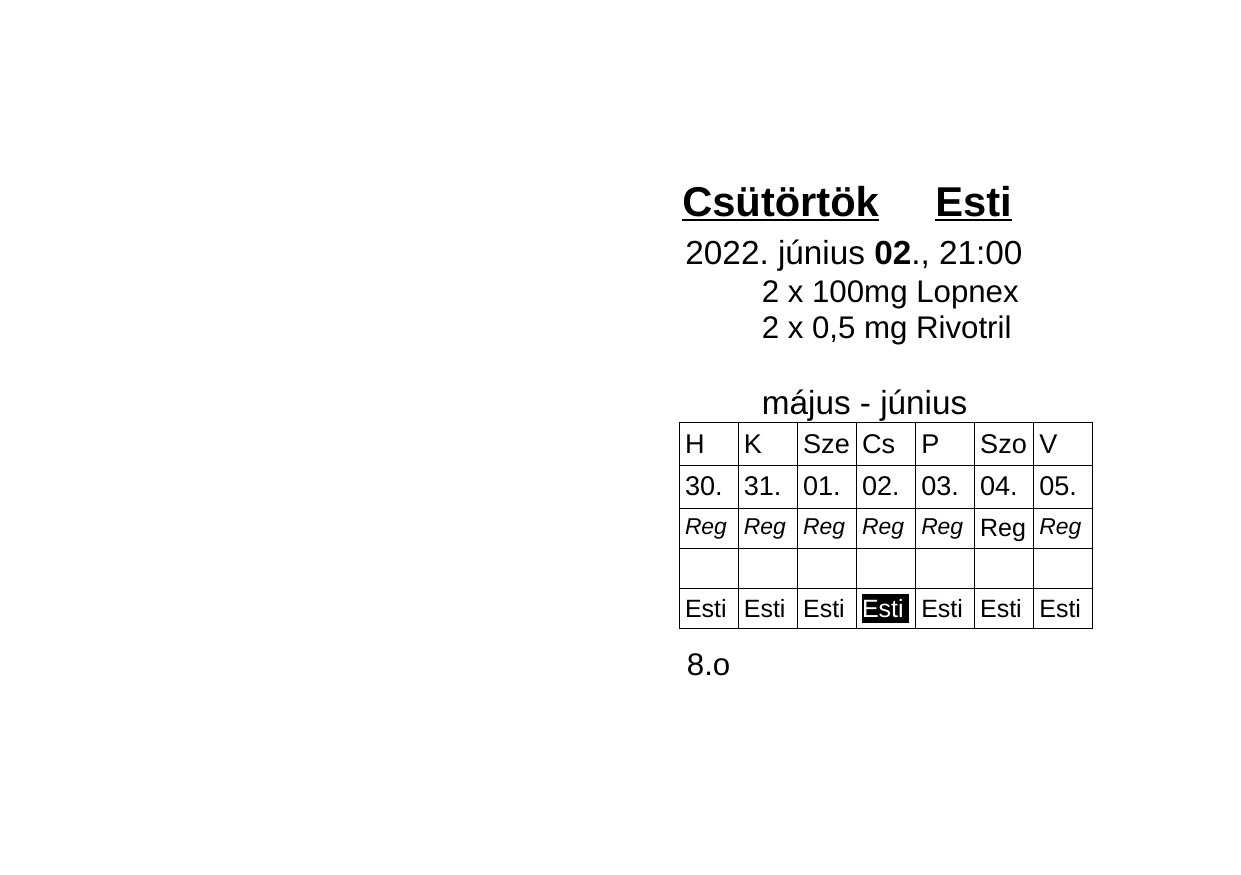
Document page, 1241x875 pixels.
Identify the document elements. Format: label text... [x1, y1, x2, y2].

table_cell 30. [680, 466, 738, 507]
table_cell 31. [739, 466, 797, 507]
table_cell Esti [798, 589, 856, 628]
table_cell [916, 549, 974, 588]
table_cell [1034, 549, 1092, 588]
table_cell Reg [739, 509, 797, 548]
table_cell [680, 549, 738, 588]
table_header Szo [975, 423, 1033, 464]
table_cell Reg [857, 509, 915, 548]
table_header Sze [798, 423, 856, 464]
table_cell [739, 549, 797, 588]
table_cell 03. [916, 466, 974, 507]
table_header K [739, 423, 797, 464]
table_cell 02. [857, 466, 915, 507]
table_cell Reg [975, 509, 1033, 548]
table_cell [975, 549, 1033, 588]
text 2022. június 02., 21:00 [148, 225, 1093, 273]
table_cell Esti [975, 589, 1033, 628]
table_cell [857, 549, 915, 588]
table_cell 05. [1034, 466, 1092, 507]
text 2 x 0,5 mg Rivotril [148, 309, 1093, 345]
text Csütörtök Esti [148, 177, 1093, 225]
table_header P [916, 423, 974, 464]
table_cell Reg [798, 509, 856, 548]
table_cell [798, 549, 856, 588]
text 8.o [148, 646, 1093, 682]
text 2 x 100mg Lopnex [148, 273, 1093, 309]
table_cell Esti [739, 589, 797, 628]
table_cell Esti [857, 589, 915, 628]
table_cell 04. [975, 466, 1033, 507]
table_cell Reg [680, 509, 738, 548]
table_header Cs [857, 423, 915, 464]
table_header H [680, 423, 738, 464]
table_cell 01. [798, 466, 856, 507]
table_cell Esti [1034, 589, 1092, 628]
table_header V [1034, 423, 1092, 464]
table_cell Esti [916, 589, 974, 628]
table_cell Reg [916, 509, 974, 548]
table_cell Esti [680, 589, 738, 628]
text május - június [148, 345, 1093, 422]
table_cell Reg [1034, 509, 1092, 548]
